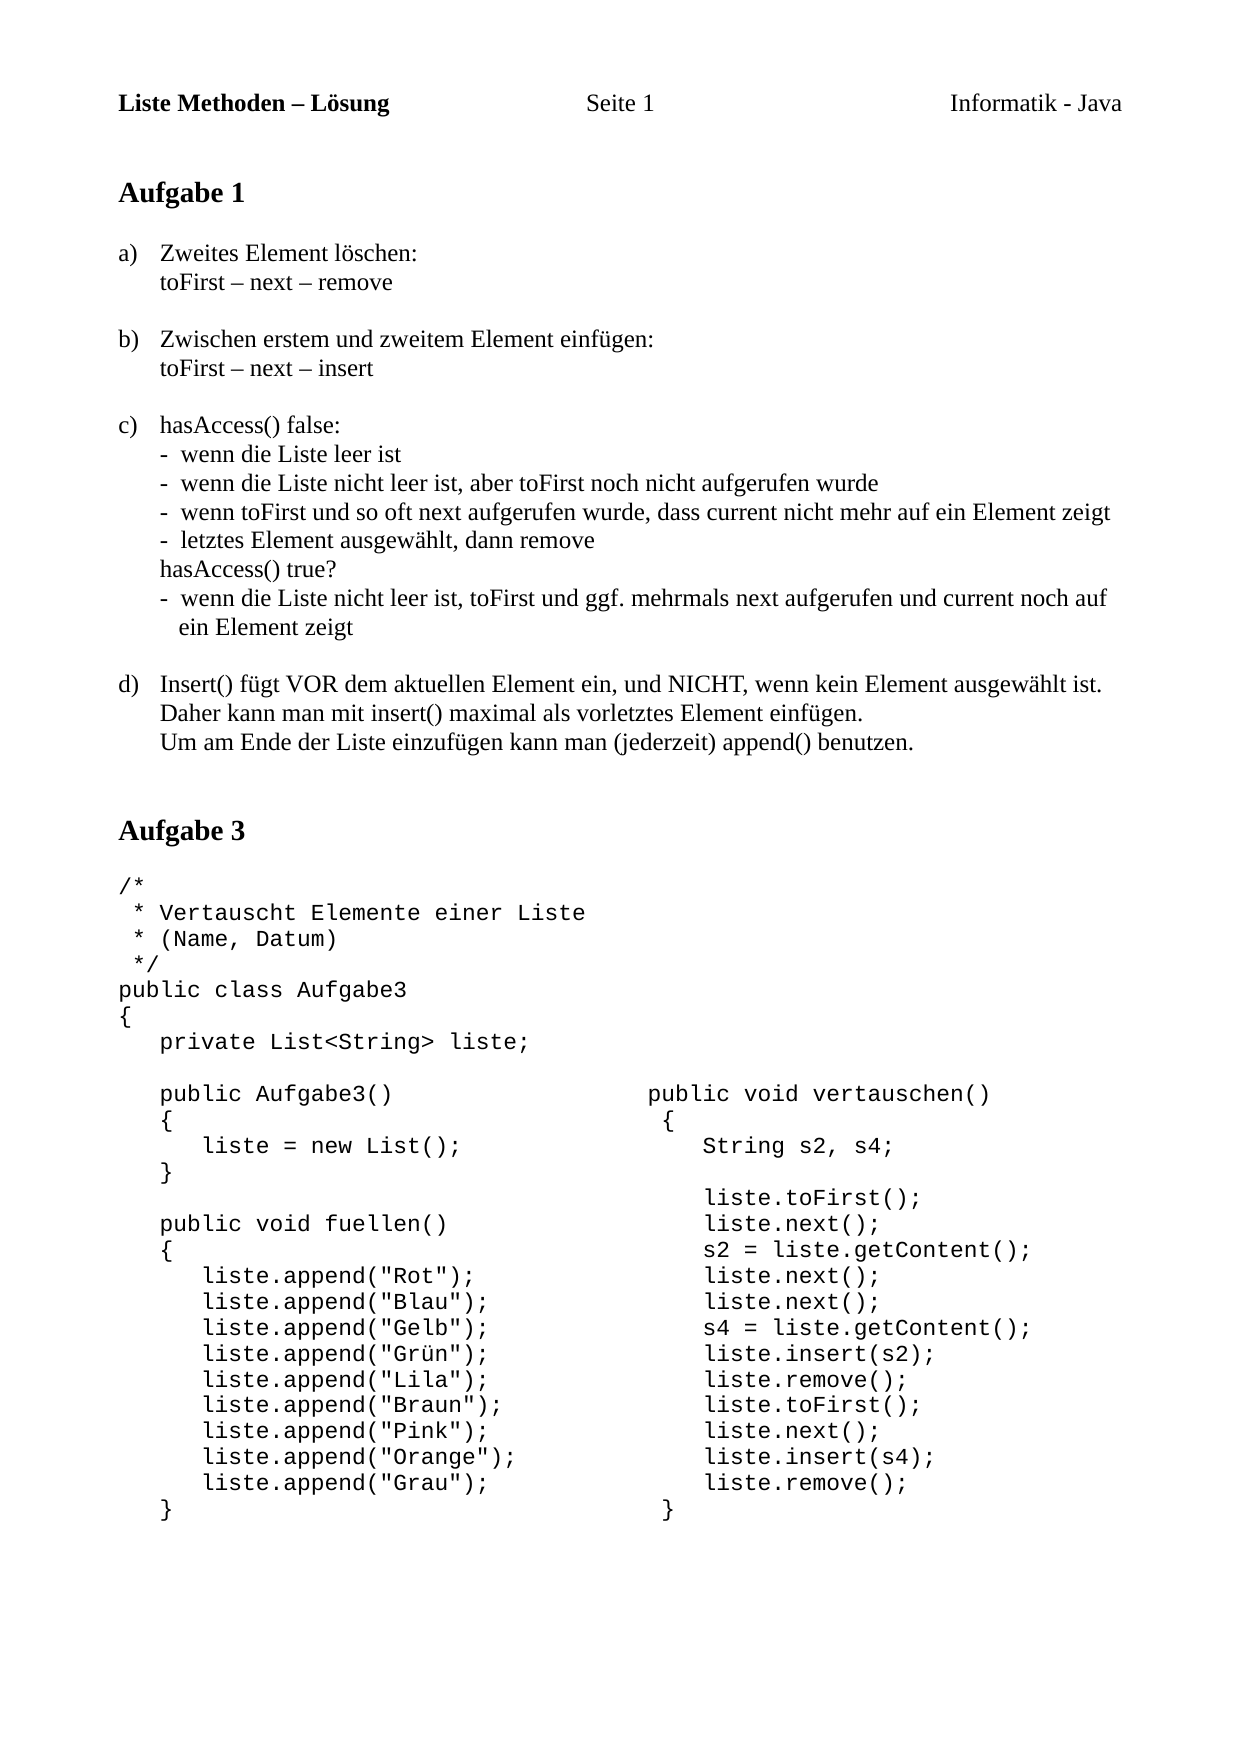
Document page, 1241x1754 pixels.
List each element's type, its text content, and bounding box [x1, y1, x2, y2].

text Aufgabe 1 [118, 176, 1122, 209]
list Zweites Element löschen: toFirst – next – remove [118, 238, 1122, 295]
list hasAccess() false: - wenn die Liste leer ist - wenn die Liste nicht leer ist, aber toFirst noch nicht aufgerufen wurde - wenn toFirst und so oft next aufgerufen wurde, dass current nicht mehr auf ein Element zeigt - letztes Element ausgewählt, dann remove hasAccess() true? - wenn die Liste nicht leer ist, toFirst und ggf. mehrmals next aufgerufen und current noch auf ein Element zeigt [118, 410, 1122, 640]
list Insert() fügt VOR dem aktuellen Element ein, und NICHT, wenn kein Element ausgewählt ist. Daher kann man mit insert() maximal als vorletztes Element einfügen. Um am Ende der Liste einzufügen kann man (jederzeit) append() benutzen. [118, 669, 1122, 755]
table_header public void vertauschen() { String s2, s4; liste.toFirst(); liste.next(); s2 = liste.getContent(); liste.next(); liste.next(); s4 = liste.getContent(); liste.insert(s2); liste.remove(); liste.toFirst(); liste.next(); liste.insert(s4); liste.remove(); } [620, 875, 1122, 1523]
table_header /* * Vertauscht Elemente einer Liste * (Name, Datum) */ public class Aufgabe3 { private List<String> liste; public Aufgabe3() { liste = new List(); } public void fuellen() { liste.append("Rot"); liste.append("Blau"); liste.append("Gelb"); liste.append("Grün"); liste.append("Lila"); liste.append("Braun"); liste.append("Pink"); liste.append("Orange"); liste.append("Grau"); } [118, 875, 620, 1523]
text Aufgabe 3 [118, 813, 1122, 846]
list Zwischen erstem und zweitem Element einfügen: toFirst – next – insert [118, 324, 1122, 382]
